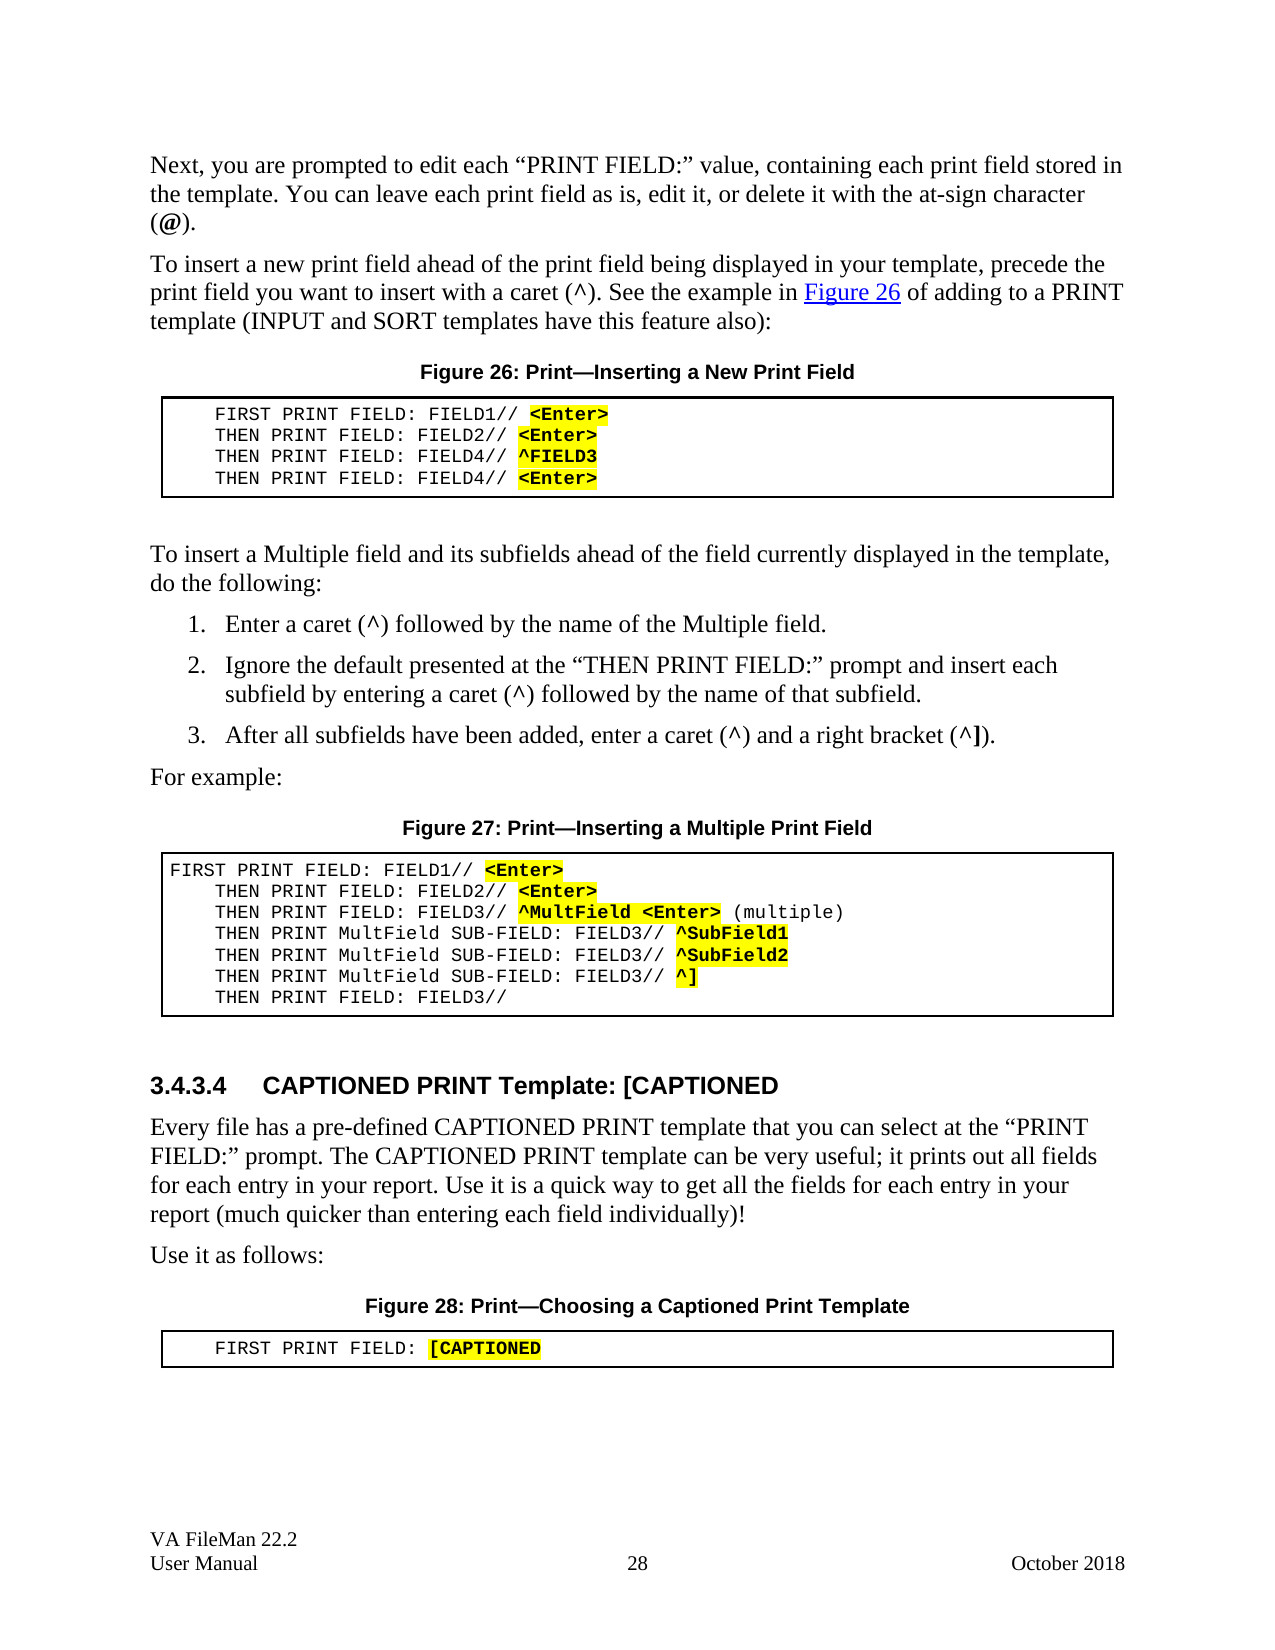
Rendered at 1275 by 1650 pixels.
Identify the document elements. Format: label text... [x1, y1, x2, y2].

list Ignore the default presented at the “THEN PRINT FIELD:” prompt and insert each subfield by entering a caret (^) followed by the name of that subfield. [187, 651, 1125, 708]
text THEN PRINT FIELD: FIELD2// <Enter> [163, 873, 1112, 894]
text Figure 27: Print—Inserting a Multiple Print Field [150, 816, 1125, 839]
text THEN PRINT FIELD: FIELD2// <Enter> [163, 418, 1112, 439]
text THEN PRINT MultField SUB-FIELD: FIELD3// ^SubField2 [163, 937, 1112, 958]
text Figure 28: Print—Choosing a Captioned Print Template [150, 1294, 1125, 1318]
text THEN PRINT FIELD: FIELD4// ^FIELD3 [163, 439, 1112, 460]
subtitle CAPTIONED PRINT Template: [CAPTIONED [150, 1071, 1125, 1100]
text Figure 26: Print—Inserting a New Print Field [150, 360, 1125, 384]
text THEN PRINT FIELD: FIELD4// <Enter> [163, 460, 1112, 496]
text For example: [150, 762, 1125, 791]
text THEN PRINT FIELD: FIELD3// ^MultField <Enter> (multiple) [163, 894, 1112, 916]
list Enter a caret (^) followed by the name of the Multiple field. [187, 609, 1125, 638]
text Use it as follows: [150, 1240, 1125, 1269]
list After all subfields have been added, enter a caret (^) and a right bracket (^]). [187, 721, 1125, 749]
text THEN PRINT MultField SUB-FIELD: FIELD3// ^SubField1 [163, 916, 1112, 937]
text FIRST PRINT FIELD: [CAPTIONED [163, 1332, 1112, 1366]
text THEN PRINT FIELD: FIELD3// [163, 979, 1112, 1015]
text To insert a new print field ahead of the print field being displayed in your template, precede the print field you want to insert with a caret (^). See the example in Figure 26 of adding to a PRINT template (INPUT and SORT templates have this feature also): [150, 249, 1125, 335]
text FIRST PRINT FIELD: FIELD1// <Enter> [163, 854, 1112, 873]
text To insert a Multiple field and its subfields ahead of the field currently displayed in the template, do the following: [150, 539, 1125, 597]
text Next, you are prompted to edit each “PRINT FIELD:” value, containing each print field stored in the template. You can leave each print field as is, edit it, or delete it with the at-sign character (@). [150, 150, 1125, 236]
text THEN PRINT MultField SUB-FIELD: FIELD3// ^] [163, 958, 1112, 979]
text Every file has a pre-defined CAPTIONED PRINT template that you can select at the “PRINT FIELD:” prompt. The CAPTIONED PRINT template can be very useful; it prints out all fields for each entry in your report. Use it is a quick way to get all the fields for each entry in your report (much quicker than entering each field individually)! [150, 1112, 1125, 1227]
text FIRST PRINT FIELD: FIELD1// <Enter> [163, 399, 1112, 418]
